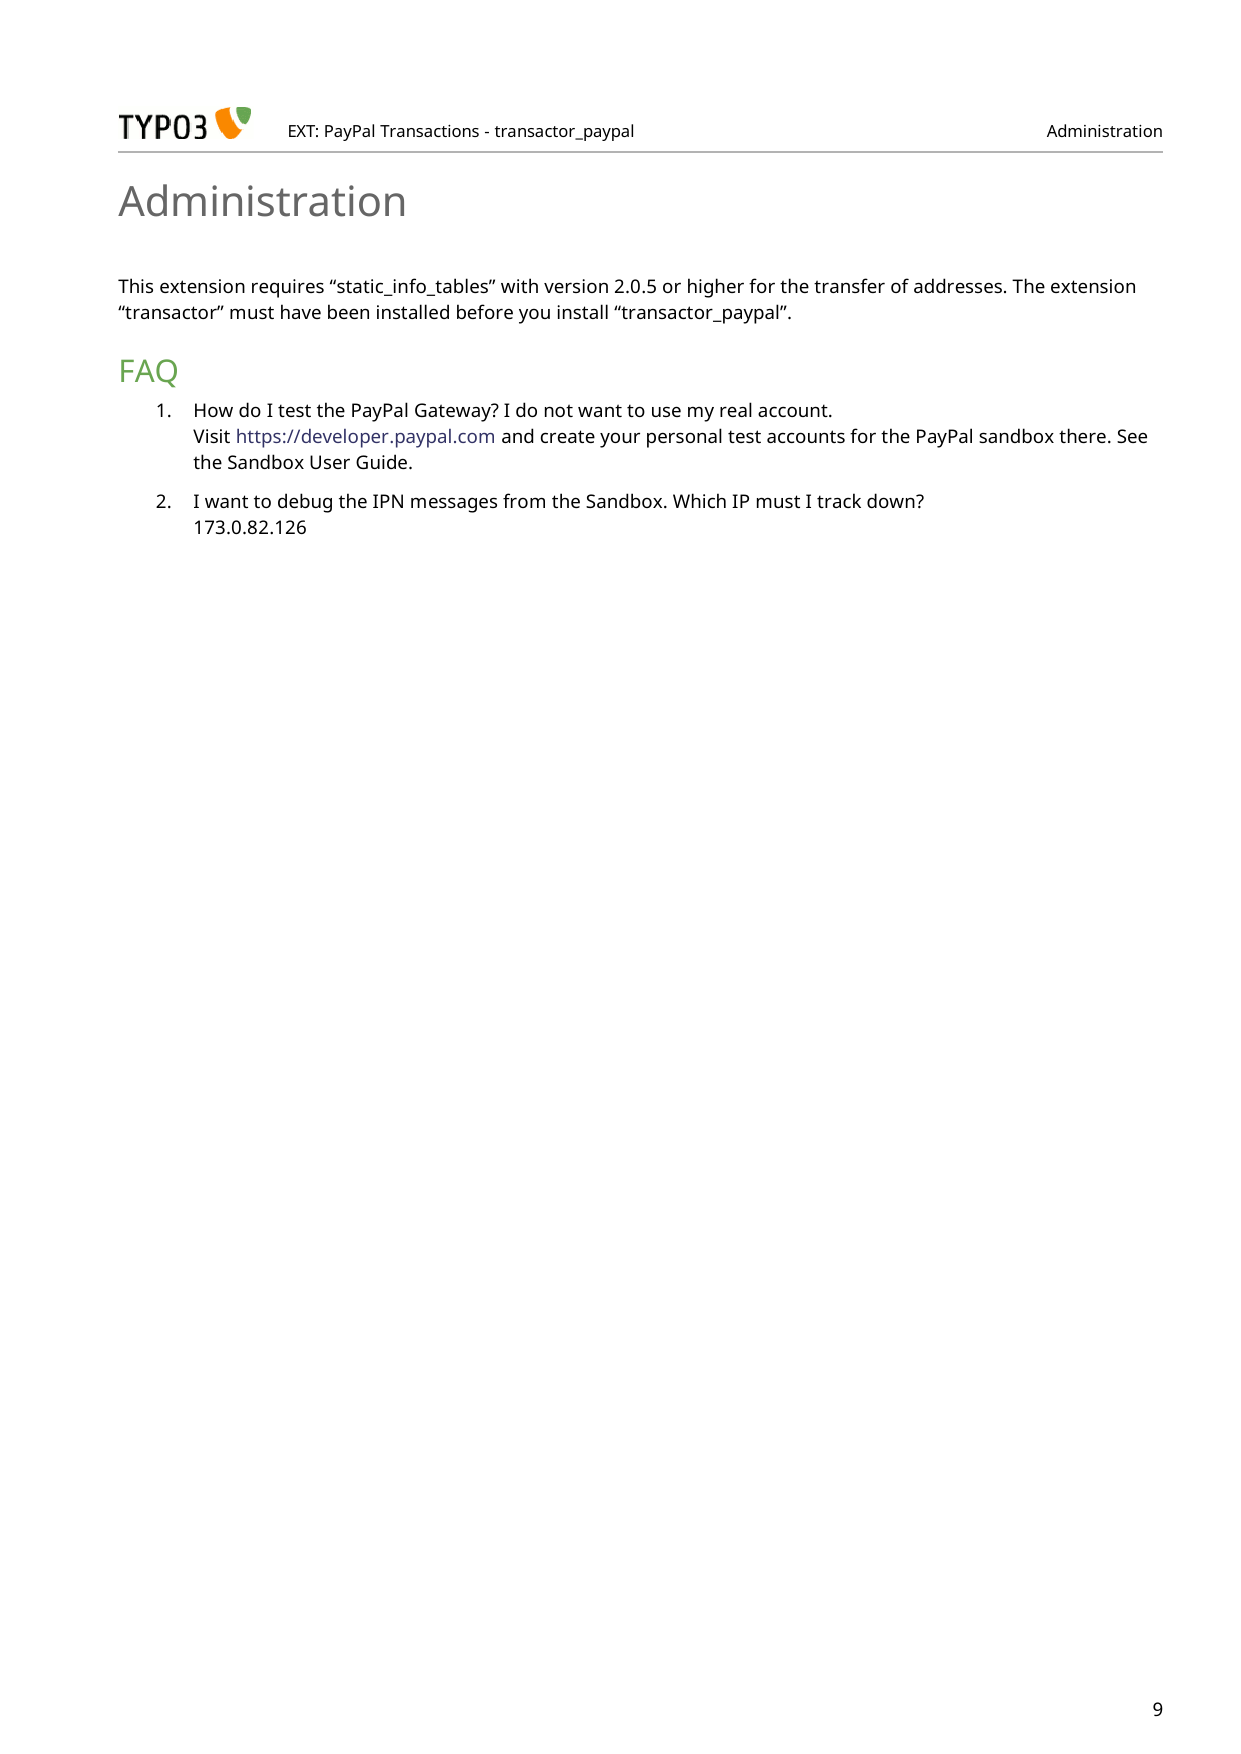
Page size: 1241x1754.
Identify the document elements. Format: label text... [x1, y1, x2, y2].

list I want to debug the IPN messages from the Sandbox. Which IP must I track down? 173.0.82.126 [156, 488, 1163, 566]
picture [118, 106, 254, 139]
subtitle Administration [118, 172, 1163, 228]
list How do I test the PayPal Gateway? I do not want to use my real account. Visit https://developer.paypal.com and create your personal test accounts for the PayPal sandbox there. See the Sandbox User Guide. [156, 397, 1163, 475]
subtitle FAQ [118, 349, 1163, 391]
text This extension requires “static_info_tables” with version 2.0.5 or higher for the transfer of addresses. The extension “transactor” must have been installed before you install “transactor_paypal”. [118, 273, 1163, 325]
